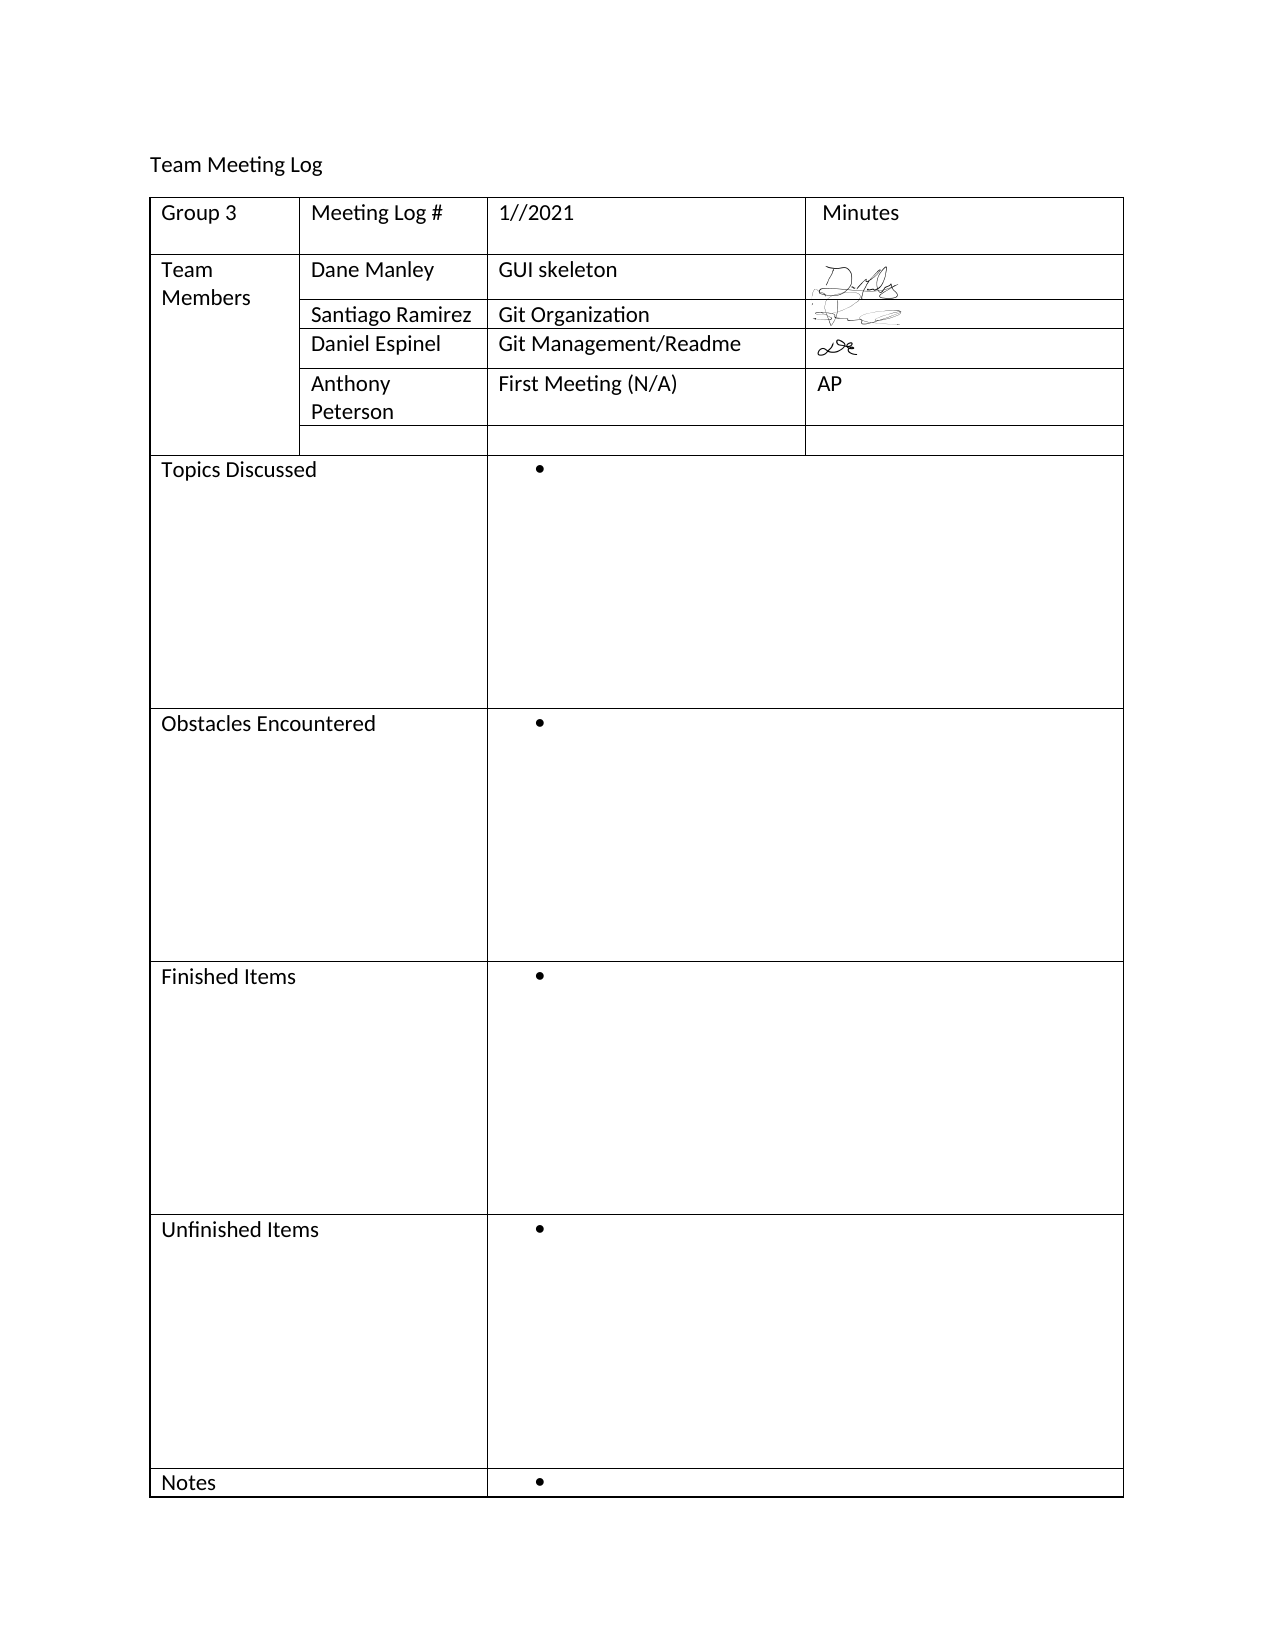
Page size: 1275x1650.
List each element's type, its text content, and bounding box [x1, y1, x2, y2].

table_cell Santiago Ramirez [300, 300, 487, 328]
picture [811, 257, 921, 327]
table_cell Finished Items [151, 962, 487, 1214]
table_cell [488, 1215, 1123, 1467]
table_cell [300, 426, 487, 454]
table_cell Team Members [151, 255, 299, 454]
table_cell [806, 255, 1123, 299]
table_header Group 3 [151, 198, 299, 254]
table_cell Notes [151, 1469, 487, 1496]
text Team Meeting Log [150, 150, 1125, 178]
table_cell Unfinished Items [151, 1215, 487, 1467]
table_cell Topics Discussed [151, 456, 487, 708]
table_cell [806, 329, 1123, 368]
table_cell [806, 300, 1123, 328]
picture [809, 335, 891, 369]
table_cell [488, 456, 1123, 708]
table_cell Anthony Peterson [300, 369, 487, 425]
table_header Meeting Log # [300, 198, 487, 254]
table_cell Obstacles Encountered [151, 709, 487, 961]
table_cell [488, 962, 1123, 1214]
table_cell First Meeting (N/A) [488, 369, 805, 425]
table_header Minutes [806, 198, 1123, 254]
table_cell GUI skeleton [488, 255, 805, 299]
table_cell AP [806, 369, 1123, 425]
table_cell Daniel Espinel [300, 329, 487, 368]
table_header 1//2021 [488, 198, 805, 254]
table_cell [488, 426, 805, 454]
table_cell [488, 709, 1123, 961]
table_cell Git Management/Readme [488, 329, 805, 368]
table_cell [806, 426, 1123, 454]
table_cell Git Organization [488, 300, 805, 328]
table_cell [488, 1469, 1123, 1496]
table_cell Dane Manley [300, 255, 487, 299]
